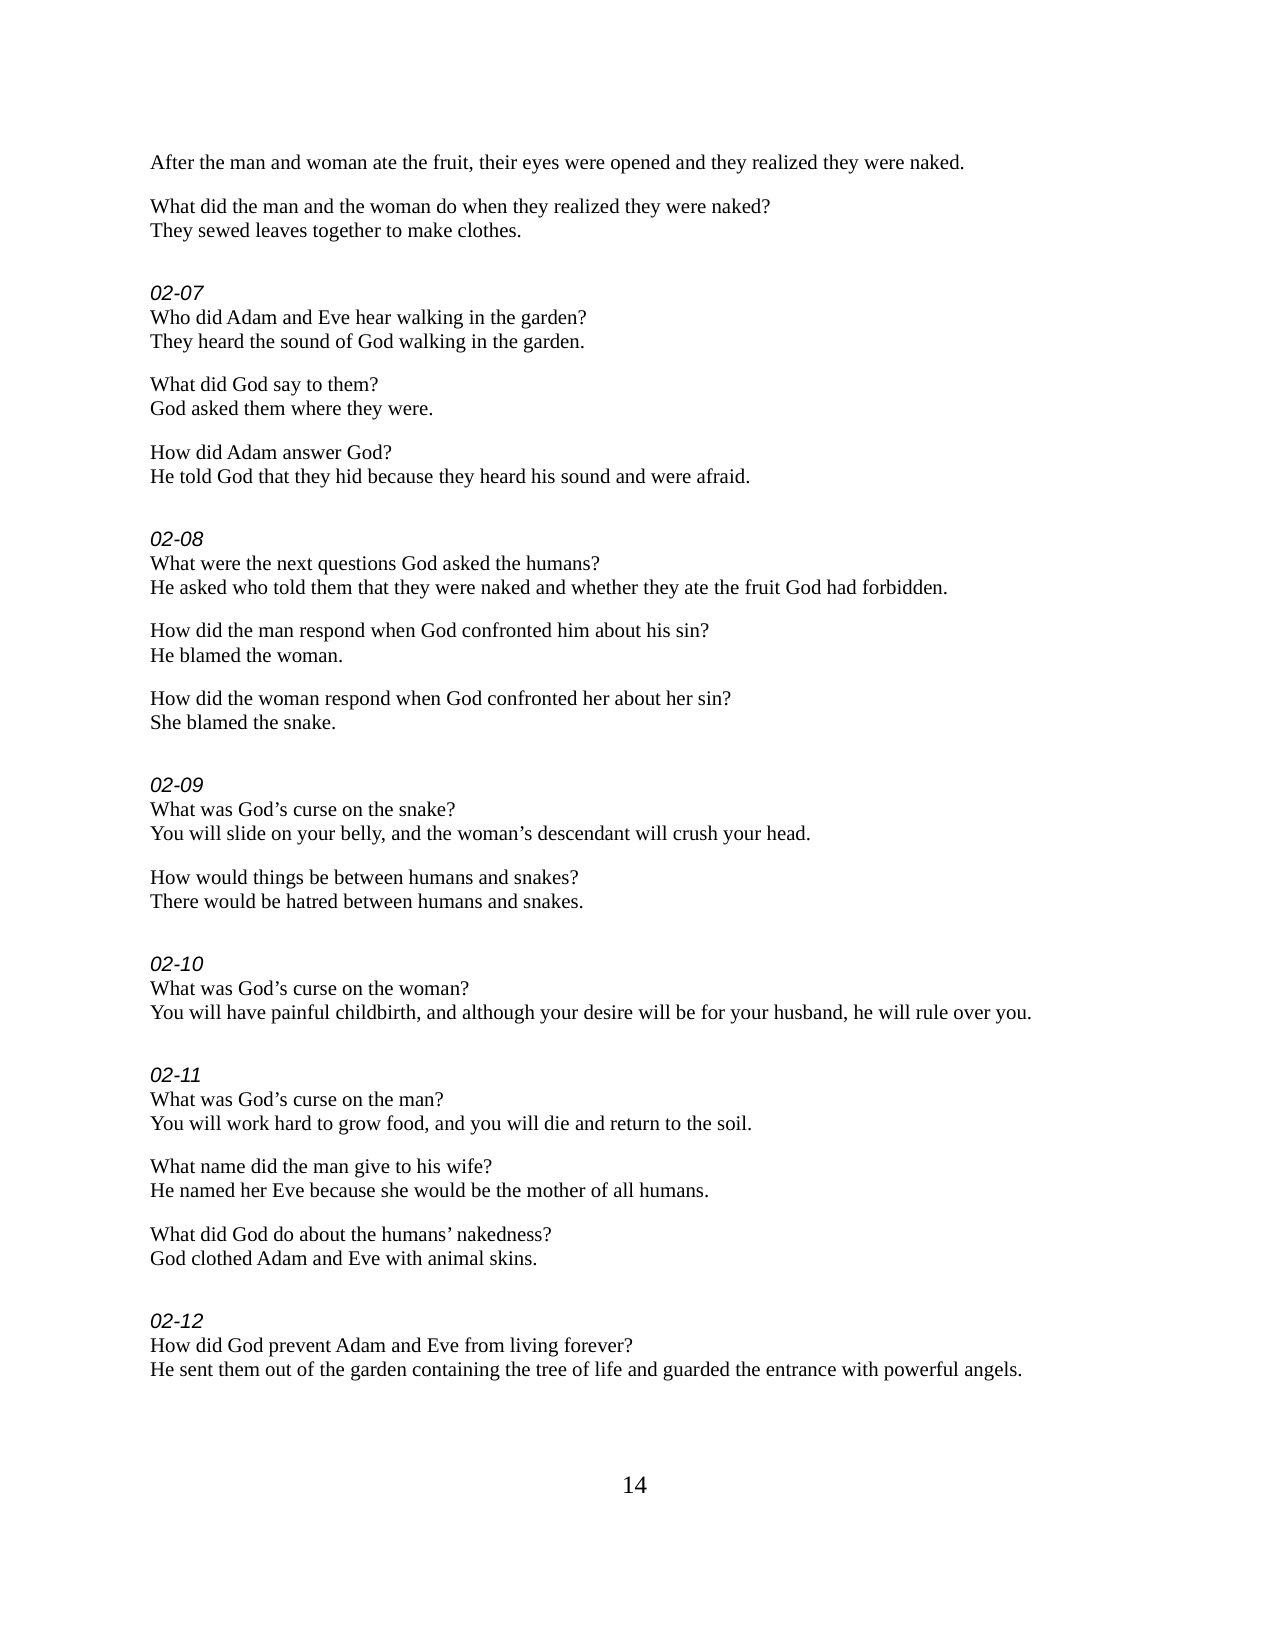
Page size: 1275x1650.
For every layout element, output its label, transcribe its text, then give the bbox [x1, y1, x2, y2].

text What was God’s curse on the snake? You will slide on your belly, and the woman’s descendant will crush your head. [150, 797, 1125, 845]
subtitle 02-08 [150, 527, 1125, 551]
subtitle 02-10 [150, 952, 1125, 976]
text What did the man and the woman do when they realized they were naked? They sewed leaves together to make clothes. [150, 193, 1125, 242]
text What were the next questions God asked the humans? He asked who told them that they were naked and whether they ate the fruit God had forbidden. [150, 551, 1125, 599]
subtitle 02-11 [150, 1063, 1125, 1087]
subtitle 02-07 [150, 281, 1125, 304]
text What was God’s curse on the woman? You will have painful childbirth, and although your desire will be for your husband, he will rule over you. [150, 976, 1125, 1024]
subtitle 02-12 [150, 1309, 1125, 1333]
text How would things be between humans and snakes? There would be hatred between humans and snakes. [150, 865, 1125, 913]
text After the man and woman ate the fruit, their eyes were opened and they realized they were naked. [150, 150, 1125, 174]
text How did the woman respond when God confronted her about her sin? She blamed the snake. [150, 686, 1125, 734]
subtitle 02-09 [150, 773, 1125, 797]
text How did God prevent Adam and Eve from living forever? He sent them out of the garden containing the tree of life and guarded the entrance with powerful angels. [150, 1333, 1125, 1381]
text How did Adam answer God? He told God that they hid because they heard his sound and were afraid. [150, 440, 1125, 488]
text Who did Adam and Eve hear walking in the garden? They heard the sound of God walking in the garden. [150, 304, 1125, 353]
text What did God do about the humans’ nakedness? God clothed Adam and Eve with animal skins. [150, 1222, 1125, 1270]
text What name did the man give to his wife? He named her Eve because she would be the mother of all humans. [150, 1154, 1125, 1202]
text What did God say to them? God asked them where they were. [150, 372, 1125, 420]
text What was God’s curse on the man? You will work hard to grow food, and you will die and return to the soil. [150, 1087, 1125, 1135]
text How did the man respond when God confronted him about his sin? He blamed the woman. [150, 618, 1125, 667]
